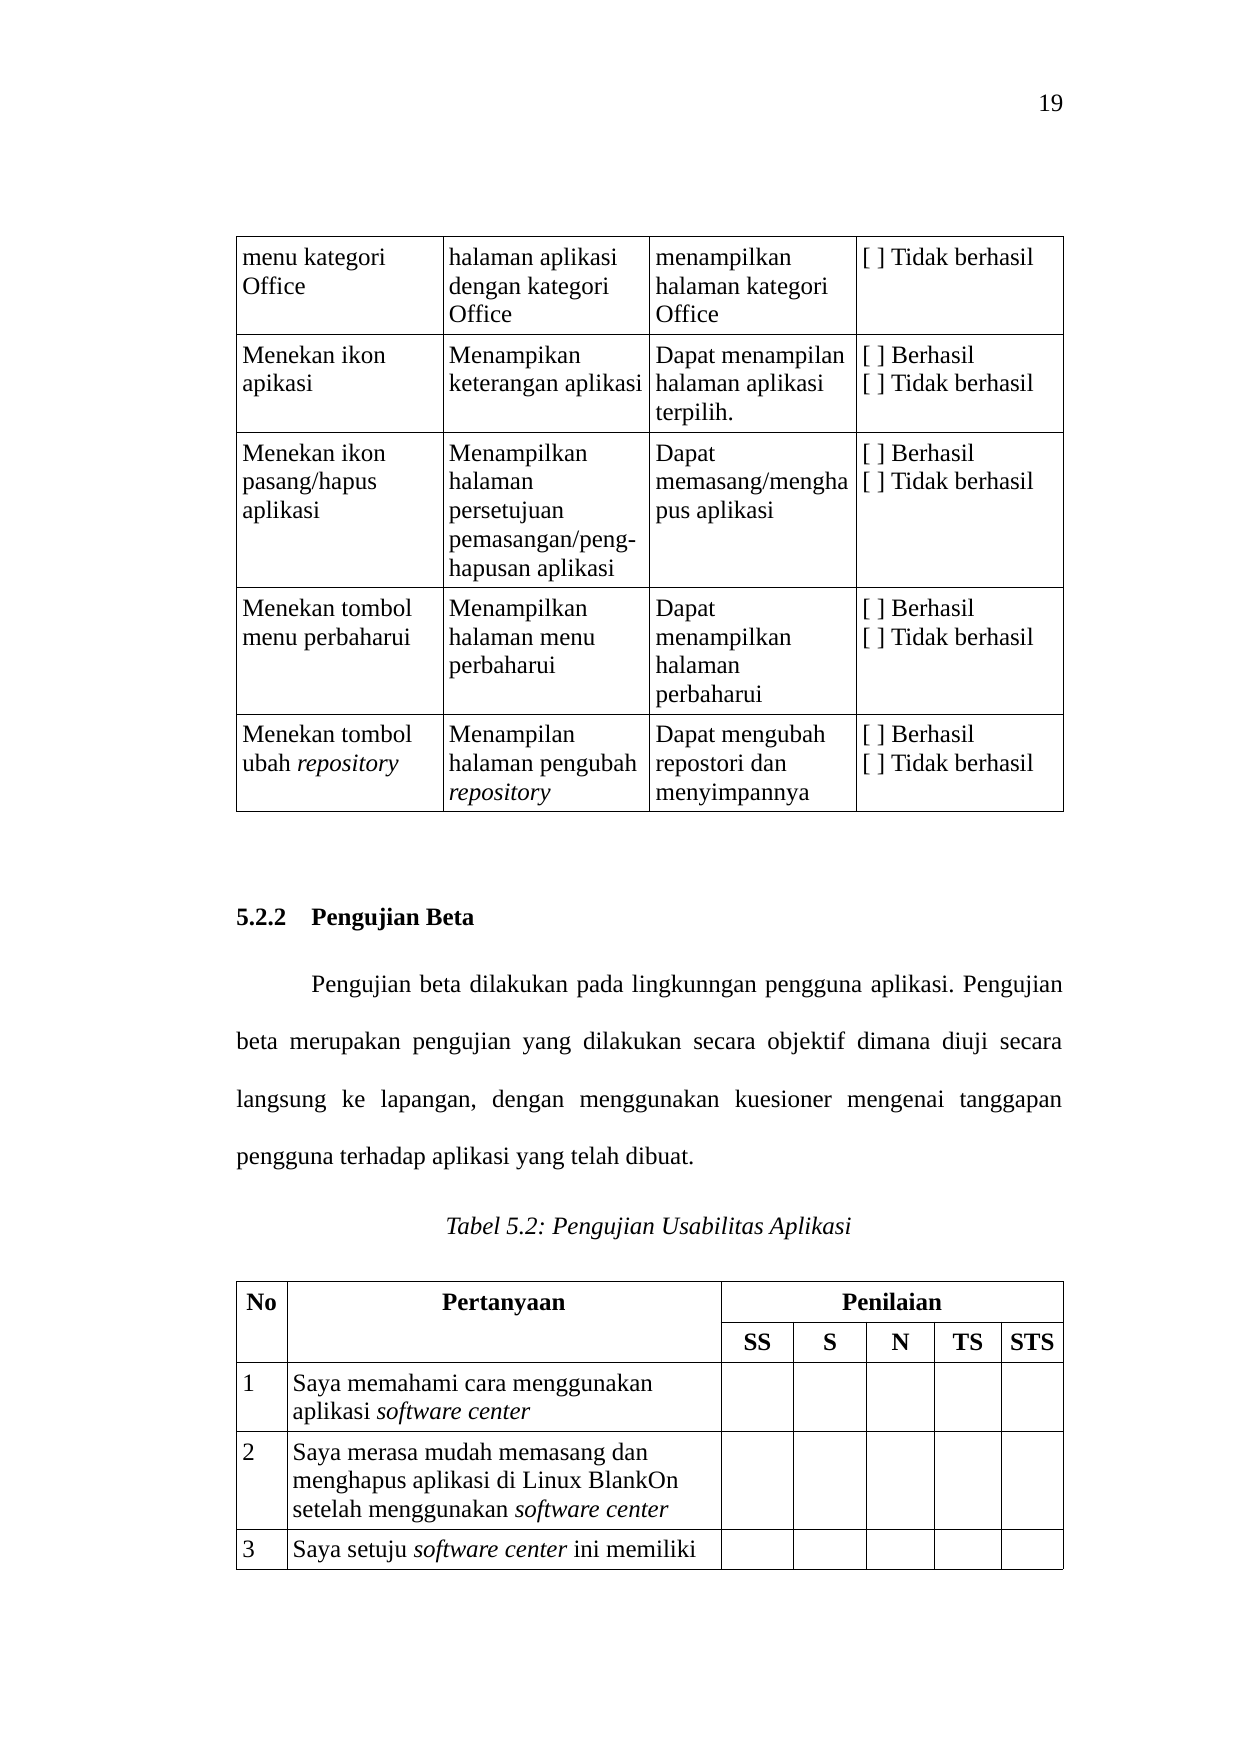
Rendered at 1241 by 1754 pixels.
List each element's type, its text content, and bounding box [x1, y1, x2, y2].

table_cell TS [935, 1323, 1001, 1362]
table_cell Dapat mengubah repostori dan menyimpannya [650, 715, 856, 811]
table_cell [1002, 1363, 1063, 1431]
table_cell [ ] Berhasil [ ] Tidak berhasil [857, 433, 1063, 587]
table_cell [794, 1363, 866, 1431]
table_cell [ ] Berhasil [ ] Tidak berhasil [857, 335, 1063, 432]
text Pengujian beta dilakukan pada lingkunngan pengguna aplikasi. Pengujian beta merupakan pengujian yang dilakukan secara objektif dimana diuji secara langsung ke lapangan, dengan menggunakan kuesioner mengenai tanggapan pengguna terhadap aplikasi yang telah dibuat. [236, 969, 1063, 1170]
table_header Penilaian [722, 1282, 1063, 1322]
table_cell N [867, 1323, 934, 1362]
table_cell [722, 1432, 793, 1529]
table_cell 1 [237, 1363, 287, 1431]
table_cell Menekan ikon apikasi [237, 335, 443, 432]
table_cell [ ] Berhasil [ ] Tidak berhasil [857, 588, 1063, 714]
table_cell Menampilan halaman pengubah repository [444, 715, 649, 811]
table_cell Dapat menampilan halaman aplikasi terpilih. [650, 335, 856, 432]
table_cell Saya merasa mudah memasang dan menghapus aplikasi di Linux BlankOn setelah menggunakan software center [288, 1432, 721, 1529]
table_cell S [794, 1323, 866, 1362]
table_cell Saya setuju software center ini memiliki [288, 1530, 721, 1569]
table_cell Menampilkan halaman persetujuan pemasangan/peng-hapusan aplikasi [444, 433, 649, 587]
table_cell 3 [237, 1530, 287, 1569]
table_cell menampilkan halaman kategori Office [650, 237, 856, 334]
table_cell Menekan tombol ubah repository [237, 715, 443, 811]
table_cell [935, 1363, 1001, 1431]
table_cell SS [722, 1323, 793, 1362]
table_cell [722, 1363, 793, 1431]
table_cell Dapat menampilkan halaman perbaharui [650, 588, 856, 714]
table_cell [ ] Tidak berhasil [857, 237, 1063, 334]
table_cell [722, 1530, 793, 1569]
table_cell [867, 1432, 934, 1529]
table_cell 2 [237, 1432, 287, 1529]
table_cell STS [1002, 1323, 1063, 1362]
table_header No [237, 1282, 287, 1362]
table_cell Dapat memasang/menghapus aplikasi [650, 433, 856, 587]
table_cell [ ] Berhasil [ ] Tidak berhasil [857, 715, 1063, 811]
table_cell Menekan tombol menu perbaharui [237, 588, 443, 714]
text Tabel 5.2: Pengujian Usabilitas Aplikasi [236, 1211, 1063, 1240]
table_cell Saya memahami cara menggunakan aplikasi software center [288, 1363, 721, 1431]
table_cell [867, 1363, 934, 1431]
table_cell Menampilkan halaman menu perbaharui [444, 588, 649, 714]
table_cell [867, 1530, 934, 1569]
table_cell [1002, 1432, 1063, 1529]
table_header Pertanyaan [288, 1282, 721, 1362]
table_cell [1002, 1530, 1063, 1569]
table_cell halaman aplikasi dengan kategori Office [444, 237, 649, 334]
table_cell [935, 1432, 1001, 1529]
table_cell [794, 1432, 866, 1529]
table_cell [794, 1530, 866, 1569]
table_cell menu kategori Office [237, 237, 443, 334]
subtitle Pengujian Beta [236, 902, 1063, 931]
table_cell Menekan ikon pasang/hapus aplikasi [237, 433, 443, 587]
table_cell [935, 1530, 1001, 1569]
table_cell Menampikan keterangan aplikasi [444, 335, 649, 432]
